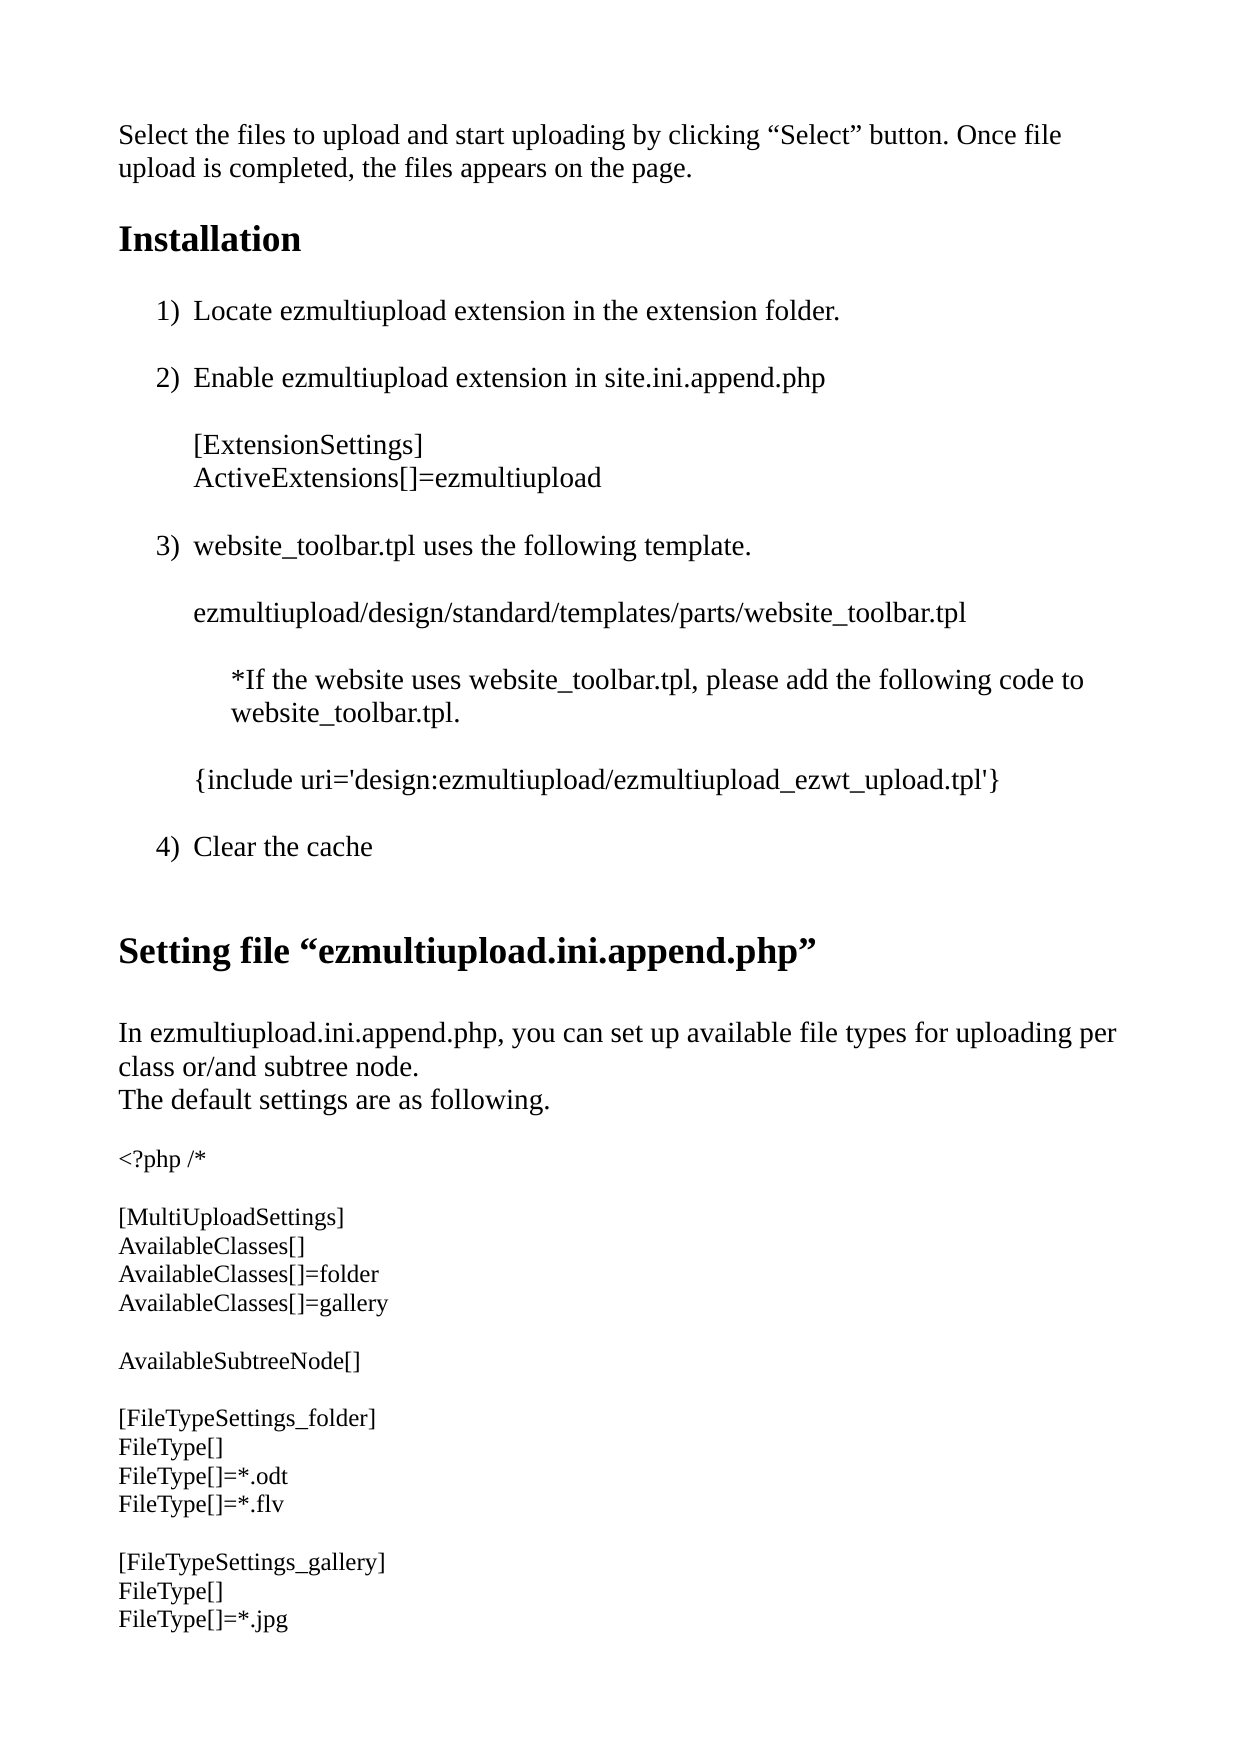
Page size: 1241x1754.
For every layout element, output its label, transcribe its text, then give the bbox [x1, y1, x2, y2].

list [ExtensionSettings] [156, 427, 1122, 461]
text FileType[]=*.jpg [118, 1604, 1122, 1633]
list ActiveExtensions[]=ezmultiupload [156, 461, 1122, 494]
text AvailableClasses[] [118, 1231, 1122, 1259]
text FileType[]=*.flv [118, 1489, 1122, 1518]
text The default settings are as following. [118, 1082, 1122, 1116]
text [FileTypeSettings_folder] [118, 1403, 1122, 1432]
text FileType[] [118, 1576, 1122, 1604]
list {include uri='design:ezmultiupload/ezmultiupload_ezwt_upload.tpl'} [156, 762, 1122, 796]
text AvailableSubtreeNode[] [118, 1346, 1122, 1374]
text Installation [118, 217, 1122, 260]
list *If the website uses website_toolbar.tpl, please add the following code to website_toolbar.tpl. [193, 662, 1122, 729]
text Setting file “ezmultiupload.ini.append.php” [118, 929, 1122, 972]
text FileType[]=*.odt [118, 1461, 1122, 1489]
text [MultiUploadSettings] [118, 1202, 1122, 1231]
text FileType[] [118, 1432, 1122, 1461]
list ezmultiupload/design/standard/templates/parts/website_toolbar.tpl [156, 595, 1122, 628]
text In ezmultiupload.ini.append.php, you can set up available file types for uploading per class or/and subtree node. [118, 1015, 1122, 1082]
text [FileTypeSettings_gallery] [118, 1547, 1122, 1576]
list Clear the cache [156, 829, 1122, 863]
text AvailableClasses[]=folder [118, 1259, 1122, 1288]
list website_toolbar.tpl uses the following template. [156, 528, 1122, 561]
list Enable ezmultiupload extension in site.ini.append.php [156, 360, 1122, 393]
text Select the files to upload and start uploading by clicking “Select” button. Once file upload is completed, the files appears on the page. [118, 118, 1122, 184]
text AvailableClasses[]=gallery [118, 1288, 1122, 1317]
list Locate ezmultiupload extension in the extension folder. [156, 293, 1122, 326]
text <?php /* [118, 1144, 1122, 1173]
